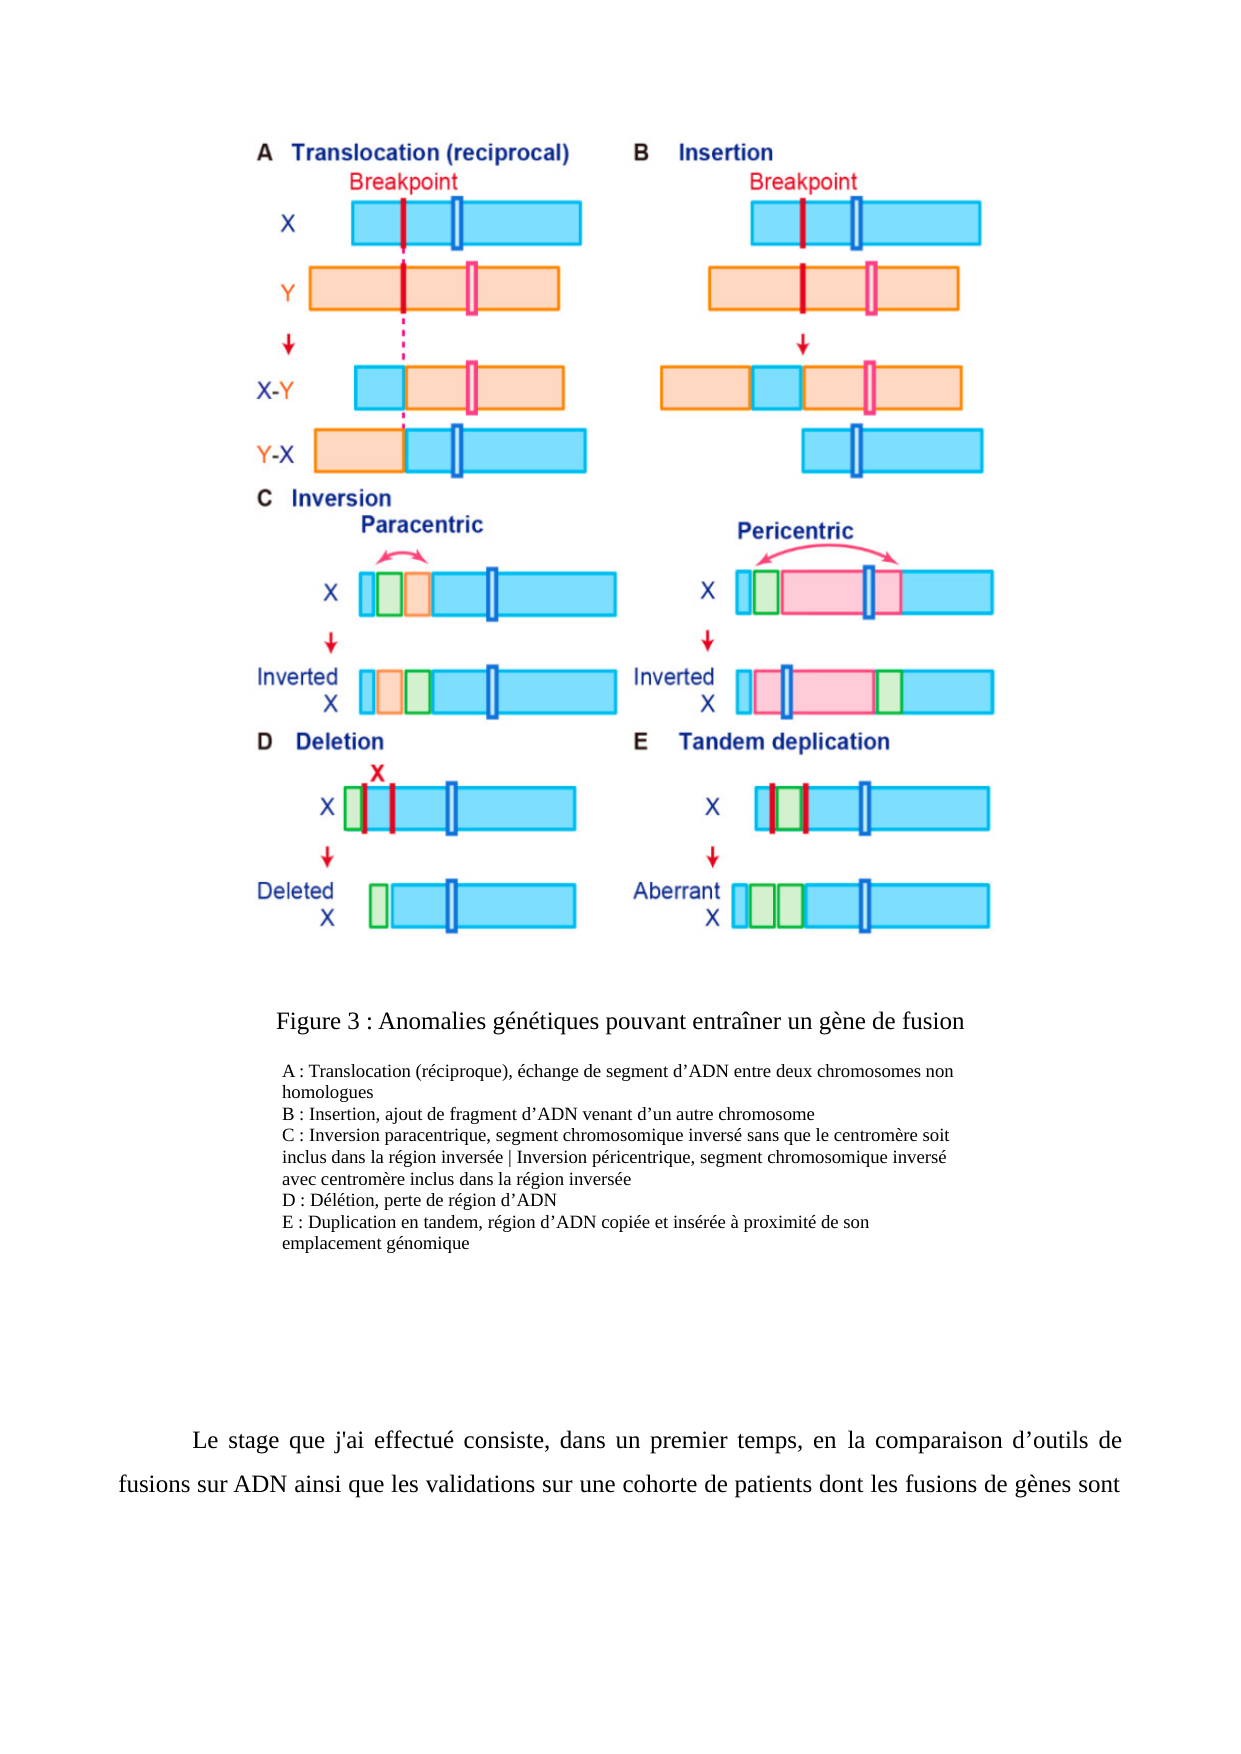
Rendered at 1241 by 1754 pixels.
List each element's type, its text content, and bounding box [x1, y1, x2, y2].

text Figure 3 : Anomalies génétiques pouvant entraîner un gène de fusion [118, 1006, 1122, 1035]
picture [238, 129, 998, 940]
text Le stage que j'ai effectué consiste, dans un premier temps, en la comparaison d’outils de fusions sur ADN ainsi que les validations sur une cohorte de patients dont les fusions de gènes sont [118, 1426, 1122, 1497]
